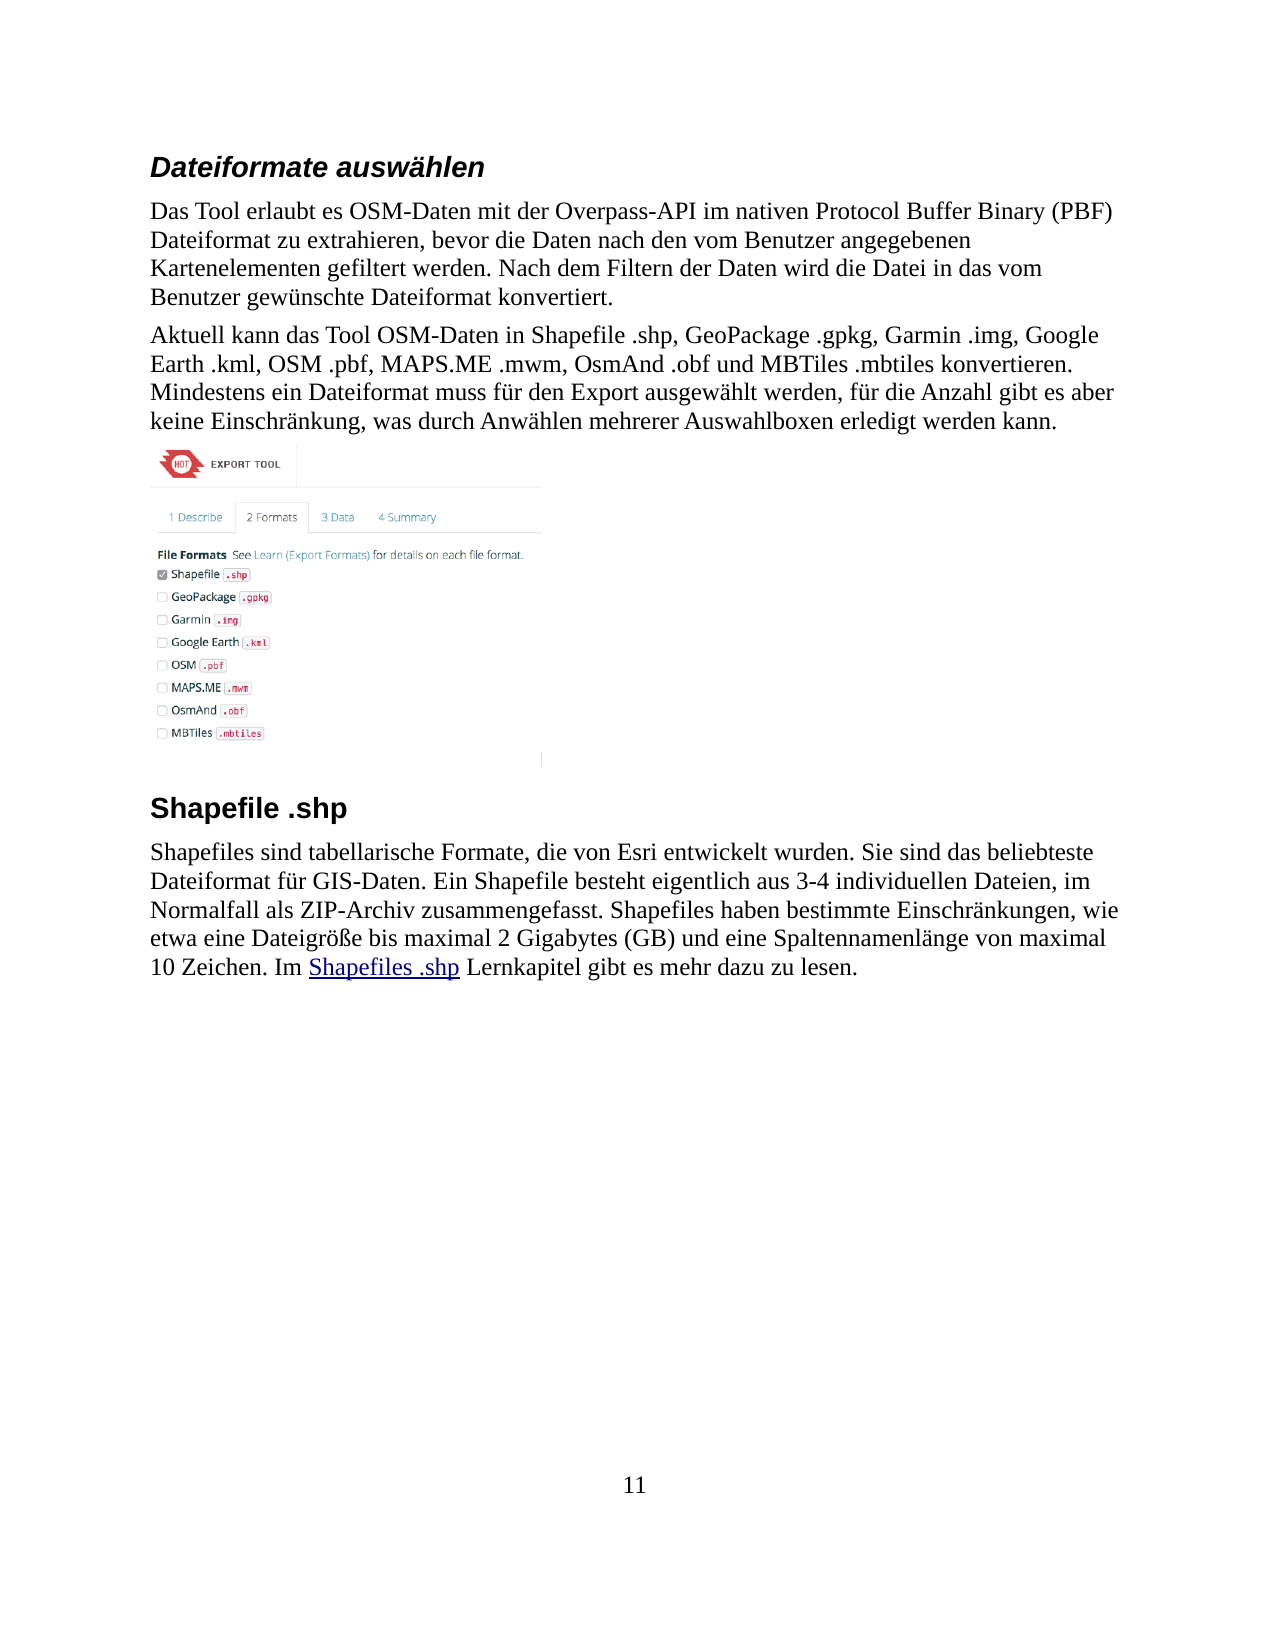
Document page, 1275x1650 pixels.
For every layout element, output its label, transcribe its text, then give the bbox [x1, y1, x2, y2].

picture [150, 443, 542, 767]
text Aktuell kann das Tool OSM-Daten in Shapefile .shp, GeoPackage .gpkg, Garmin .img, Google Earth .kml, OSM .pbf, MAPS.ME .mwm, OsmAnd .obf und MBTiles .mbtiles konvertieren. Mindestens ein Dateiformat muss für den Export ausgewählt werden, für die Anzahl gibt es aber keine Einschränkung, was durch Anwählen mehrerer Auswahlboxen erledigt werden kann. [150, 320, 1125, 435]
text Shapefiles sind tabellarische Formate, die von Esri entwickelt wurden. Sie sind das beliebteste Dateiformat für GIS-Daten. Ein Shapefile besteht eigentlich aus 3-4 individuellen Dateien, im Normalfall als ZIP-Archiv zusammengefasst. Shapefiles haben bestimmte Einschränkungen, wie etwa eine Dateigröße bis maximal 2 Gigabytes (GB) und eine Spaltennamenlänge von maximal 10 Zeichen. Im Shapefiles .shp Lernkapitel gibt es mehr dazu zu lesen. [150, 837, 1125, 981]
subtitle Dateiformate auswählen [150, 150, 1125, 183]
subtitle Shapefile .shp [150, 791, 1125, 825]
text Das Tool erlaubt es OSM-Daten mit der Overpass-API im nativen Protocol Buffer Binary (PBF) Dateiformat zu extrahieren, bevor die Daten nach den vom Benutzer angegebenen Kartenelementen gefiltert werden. Nach dem Filtern der Daten wird die Datei in das vom Benutzer gewünschte Dateiformat konvertiert. [150, 196, 1125, 311]
